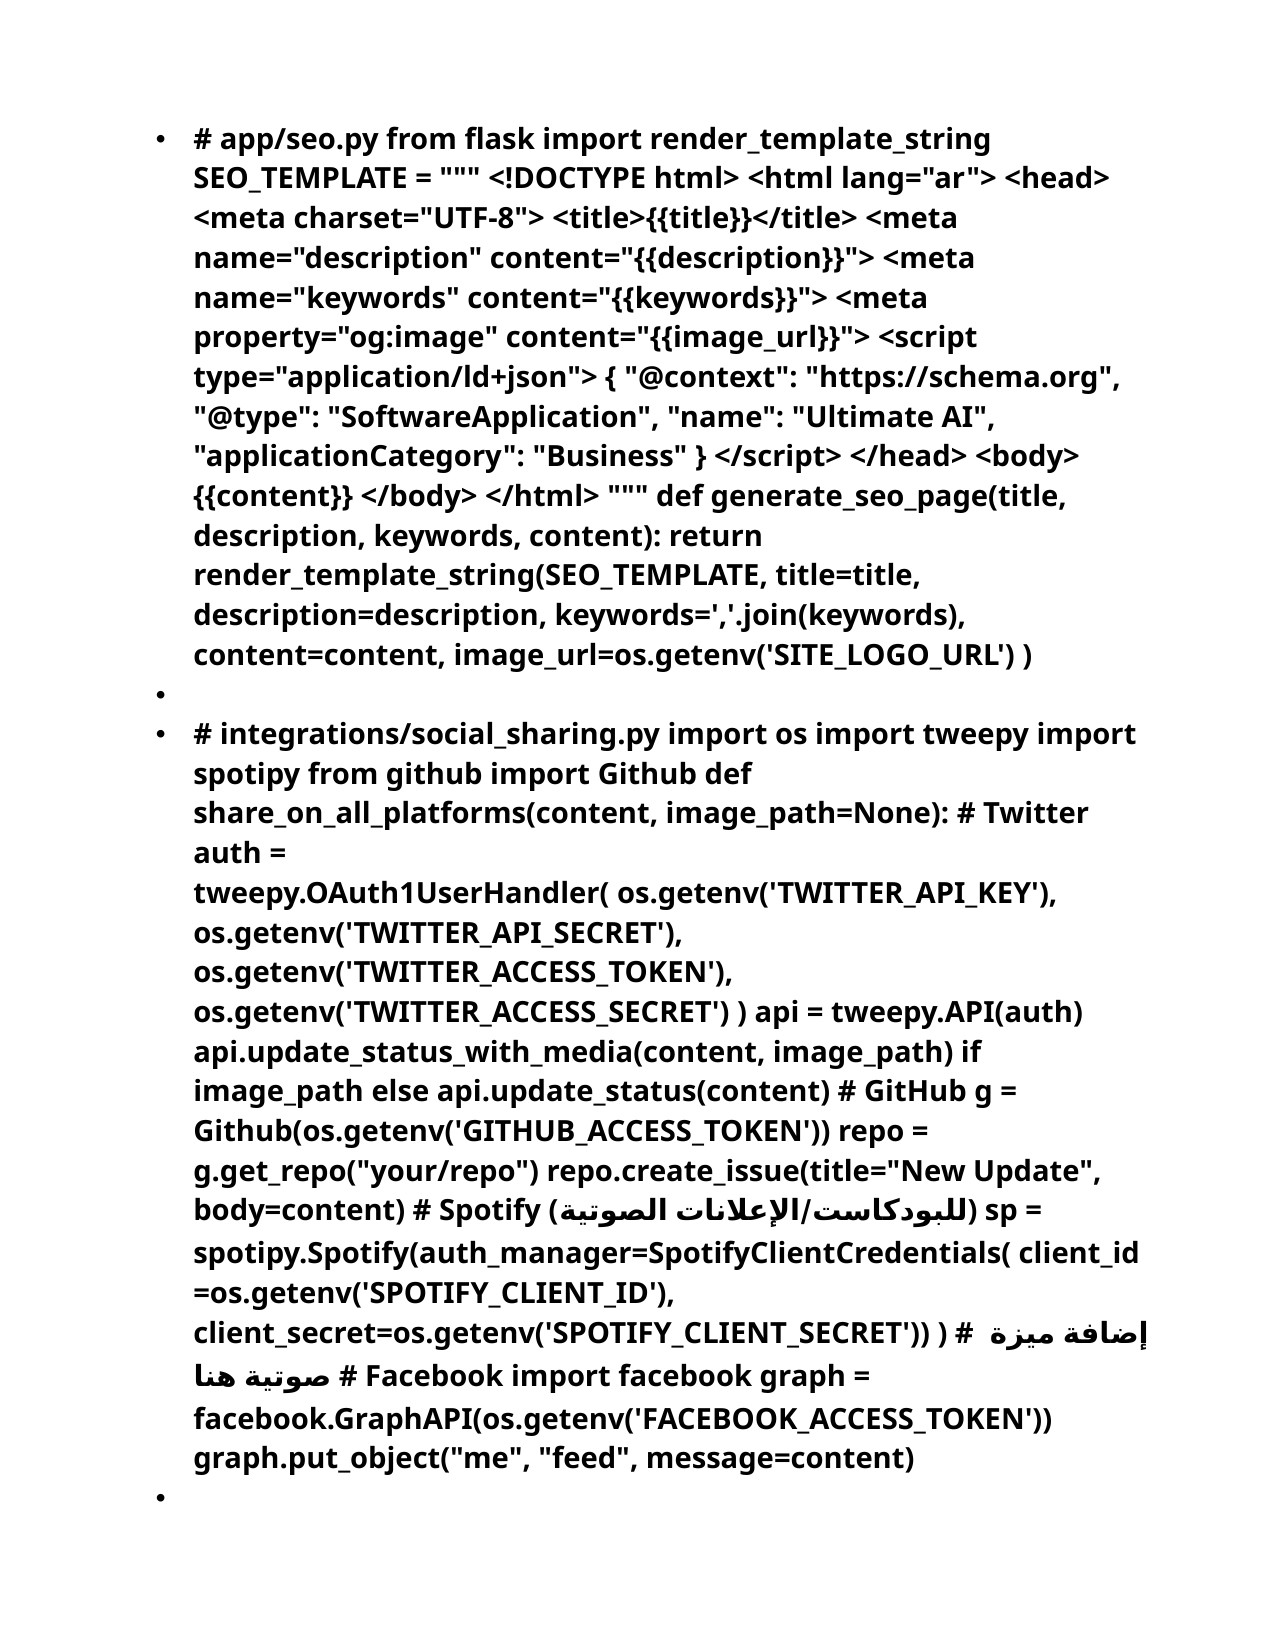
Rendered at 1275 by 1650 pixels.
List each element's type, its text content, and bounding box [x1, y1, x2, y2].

list # integrations/social_sharing.py import os import tweepy import spotipy from github import Github def share_on_all_platforms(content, image_path=None): # Twitter auth = tweepy.OAuth1UserHandler( os.getenv('TWITTER_API_KEY'), os.getenv('TWITTER_API_SECRET'), os.getenv('TWITTER_ACCESS_TOKEN'), os.getenv('TWITTER_ACCESS_SECRET') ) api = tweepy.API(auth) api.update_status_with_media(content, image_path) if image_path else api.update_status(content) # GitHub g = Github(os.getenv('GITHUB_ACCESS_TOKEN')) repo = g.get_repo("your/repo") repo.create_issue(title="New Update", body=content) # Spotify (للبودكاست/الإعلانات الصوتية) sp = spotipy.Spotify(auth_manager=SpotifyClientCredentials( client_id=os.getenv('SPOTIFY_CLIENT_ID'), client_secret=os.getenv('SPOTIFY_CLIENT_SECRET')) ) # إضافة ميزة صوتية هنا # Facebook import facebook graph = facebook.GraphAPI(os.getenv('FACEBOOK_ACCESS_TOKEN')) graph.put_object("me", "feed", message=content) [156, 713, 1157, 1477]
list # app/seo.py from flask import render_template_string SEO_TEMPLATE = """ <!DOCTYPE html> <html lang="ar"> <head> <meta charset="UTF-8"> <title>{{title}}</title> <meta name="description" content="{{description}}"> <meta name="keywords" content="{{keywords}}"> <meta property="og:image" content="{{image_url}}"> <script type="application/ld+json"> { "@context": "https://schema.org", "@type": "SoftwareApplication", "name": "Ultimate AI", "applicationCategory": "Business" } </script> </head> <body> {{content}} </body> </html> """ def generate_seo_page(title, description, keywords, content): return render_template_string(SEO_TEMPLATE, title=title, description=description, keywords=','.join(keywords), content=content, image_url=os.getenv('SITE_LOGO_URL') ) [156, 118, 1157, 674]
